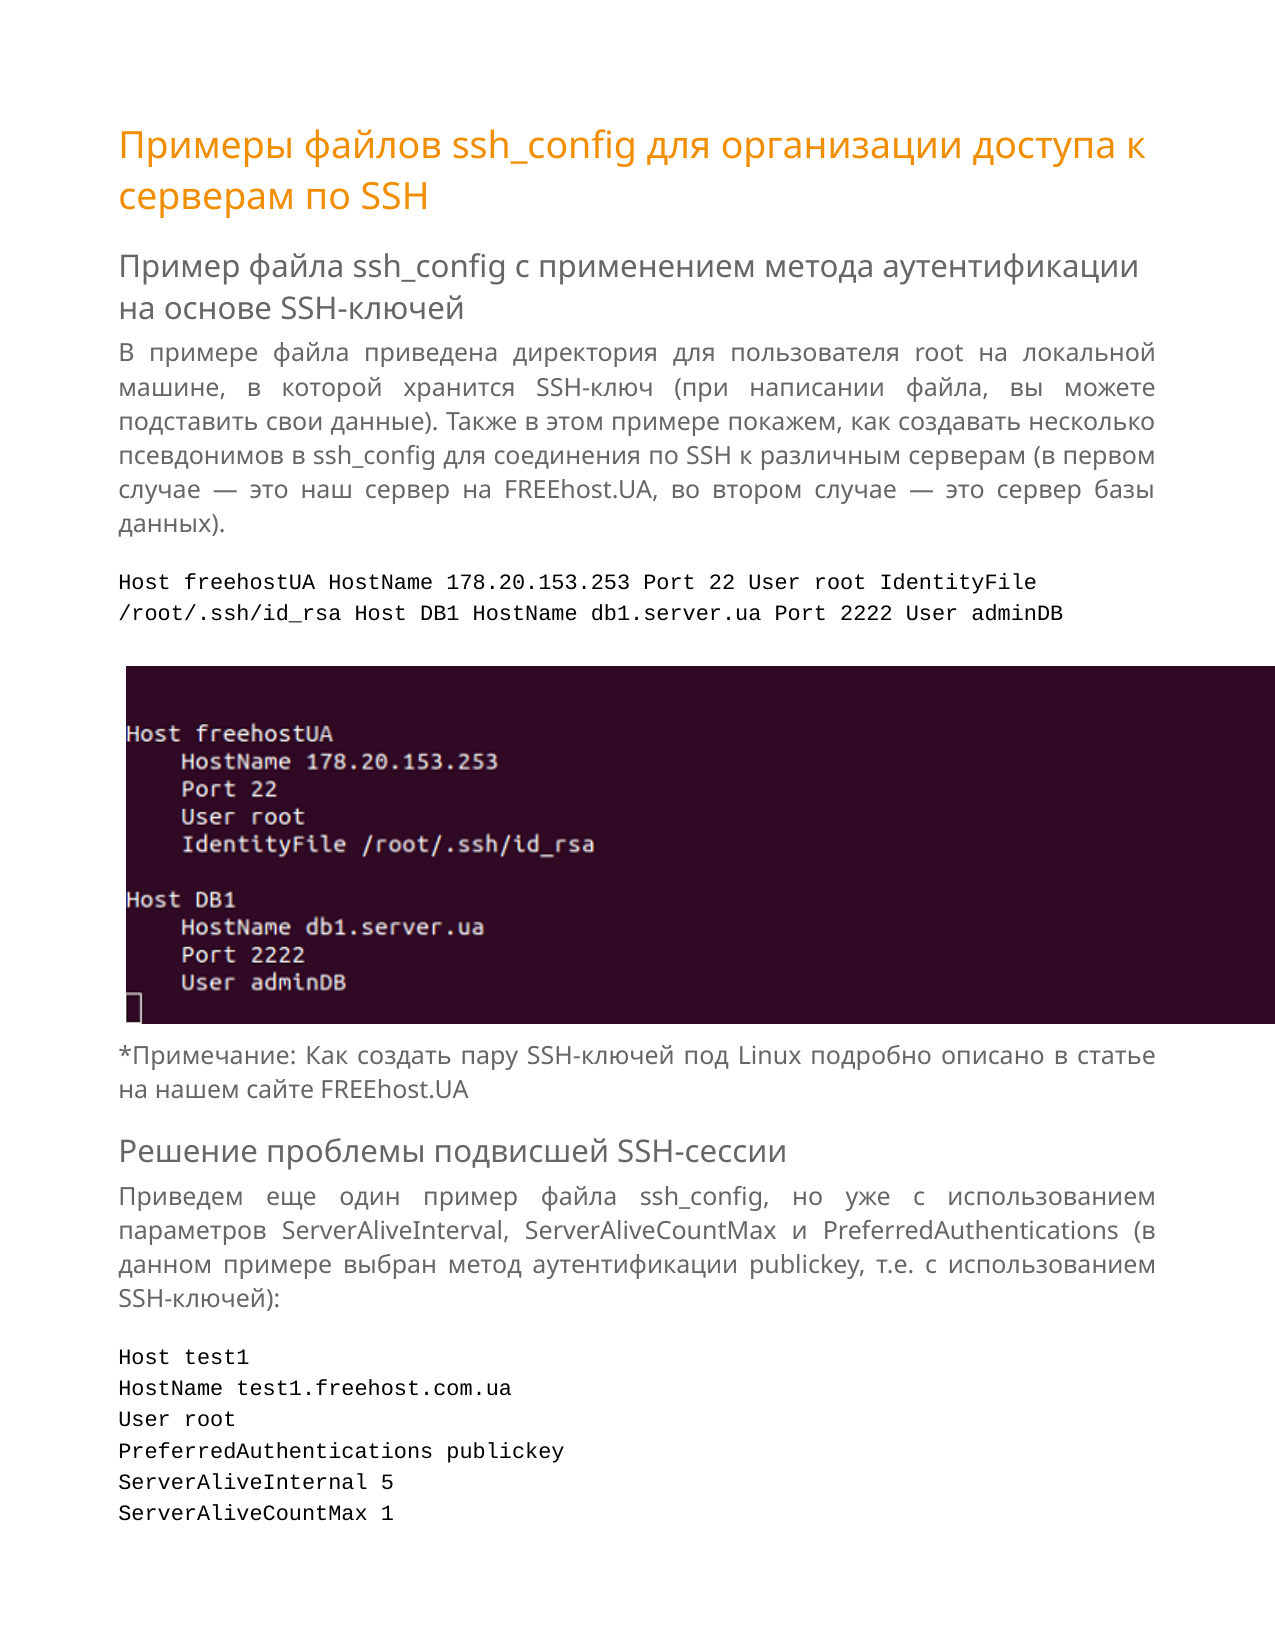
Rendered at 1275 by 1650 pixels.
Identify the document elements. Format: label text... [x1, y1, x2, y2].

subtitle Пример файла ssh_config с применением метода аутентификации на основе SSH-ключей [118, 244, 1157, 329]
picture [126, 666, 1275, 1024]
subtitle Примеры файлов ssh_config для организации доступа к серверам по SSH [118, 118, 1157, 220]
text Приведем еще один пример файла ssh_config, но уже с использованием параметров ServerAliveInterval, ServerAliveCountMax и PreferredAuthentications (в данном примере выбран метод аутентификации publickey, т.е. с использованием SSH-ключей): [118, 1178, 1157, 1314]
subtitle Решение проблемы подвисшей SSH-сессии [118, 1129, 1157, 1172]
text Host test1 HostName test1.freehost.com.ua User root PreferredAuthentications publickey ServerAliveInternal 5 ServerAliveCountMax 1 [118, 1339, 1157, 1527]
text В примере файла приведена директория для пользователя root на локальной машине, в которой хранится SSH-ключ (при написании файла, вы можете подставить свои данные). Также в этом примере покажем, как создавать несколько псевдонимов в ssh_config для соединения по SSH к различным серверам (в первом случае — это наш сервер на FREEhost.UA, во втором случае — это сервер базы данных). [118, 335, 1157, 539]
text Host freehostUA HostName 178.20.153.253 Port 22 User root IdentityFile /root/.ssh/id_rsa Host DB1 HostName db1.server.ua Port 2222 User adminDB [118, 564, 1157, 627]
text *Примечание: Как создать пару SSH-ключей под Linux подробно описано в статье на нашем сайте FREEhost.UA [118, 1038, 1157, 1106]
